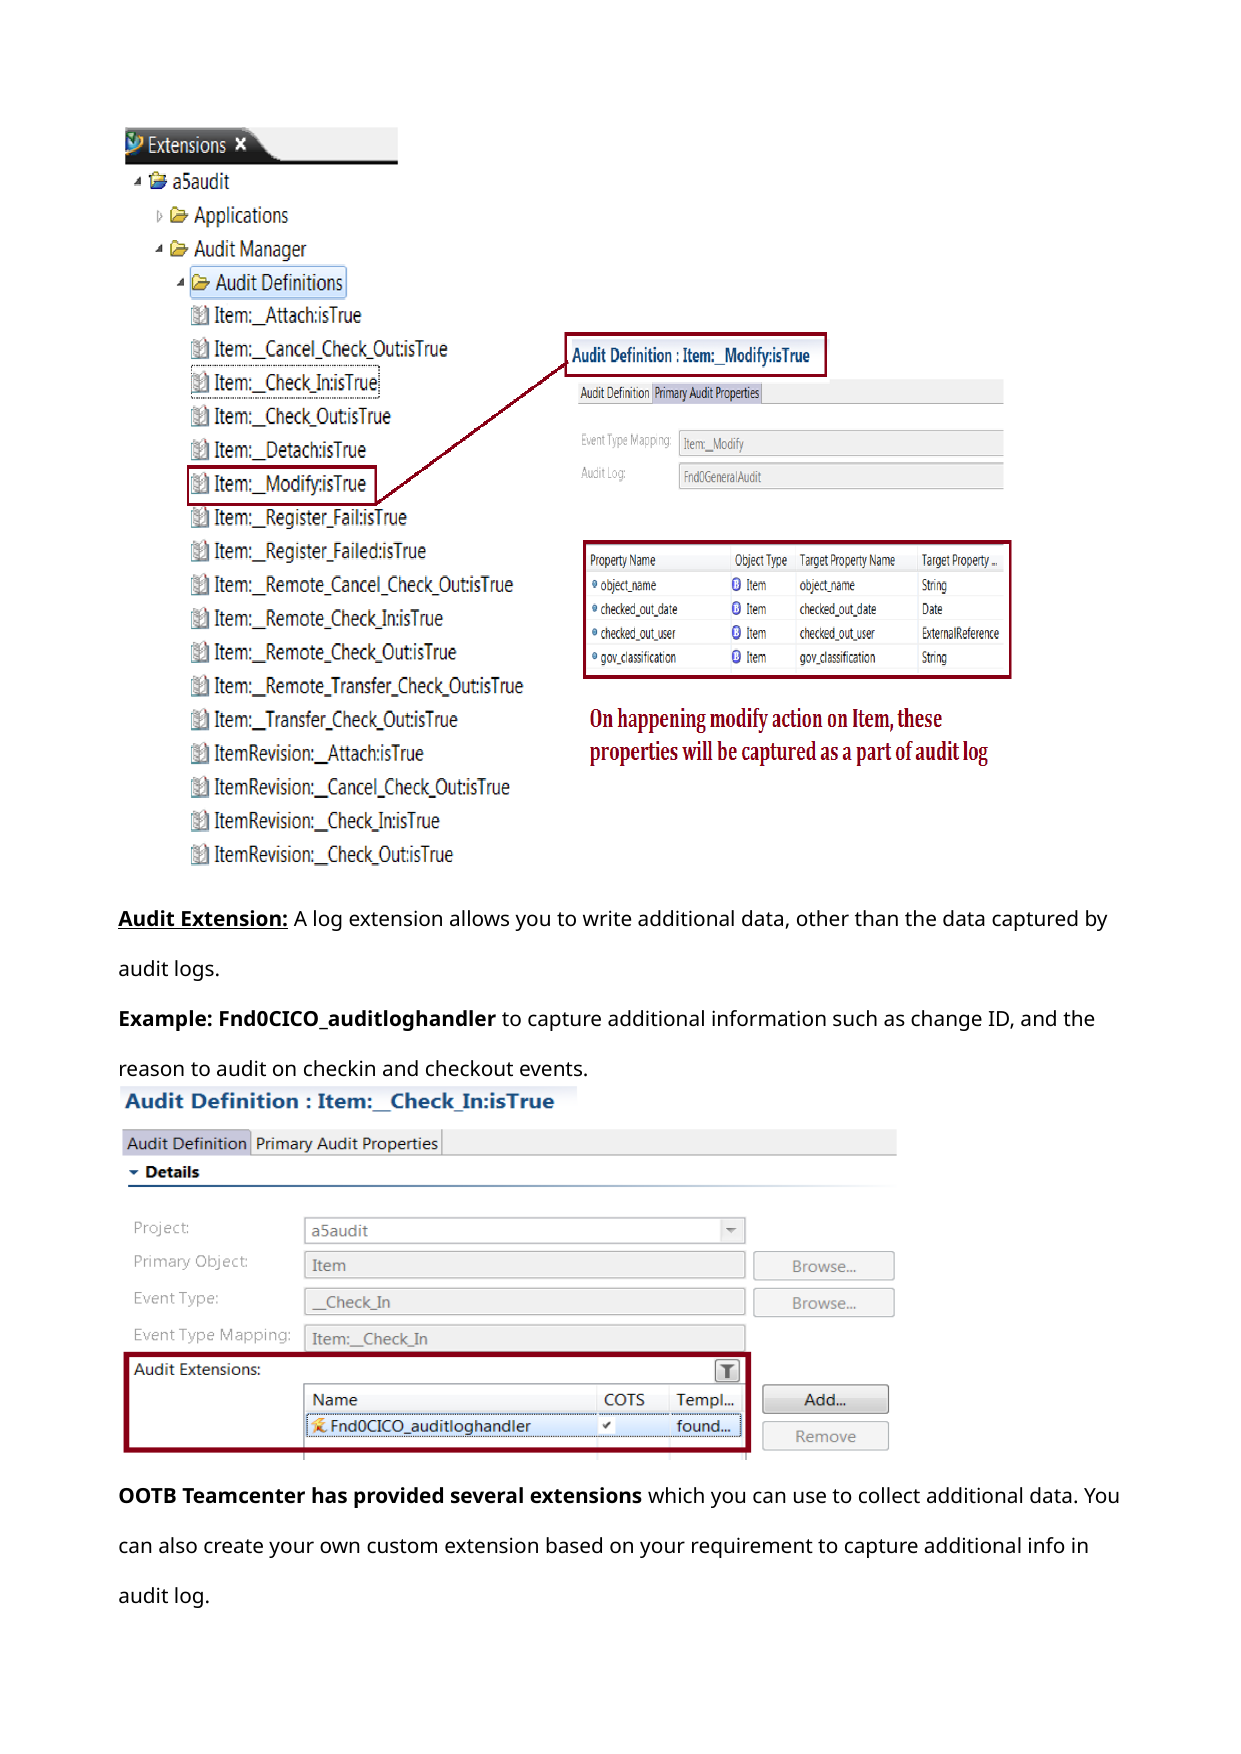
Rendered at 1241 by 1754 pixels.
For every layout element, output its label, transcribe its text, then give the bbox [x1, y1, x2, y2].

picture [118, 1082, 897, 1460]
text Audit Extension: A log extension allows you to write additional data, other than the data captured by audit logs. [118, 882, 1122, 982]
text Example: Fnd0CICO_auditloghandler to capture additional information such as change ID, and the reason to audit on checkin and checkout events. [118, 982, 1122, 1082]
text OOTB Teamcenter has provided several extensions which you can use to collect additional data. You can also create your own custom extension based on your requirement to capture additional info in audit log. [118, 1460, 1122, 1610]
picture [118, 118, 1022, 882]
